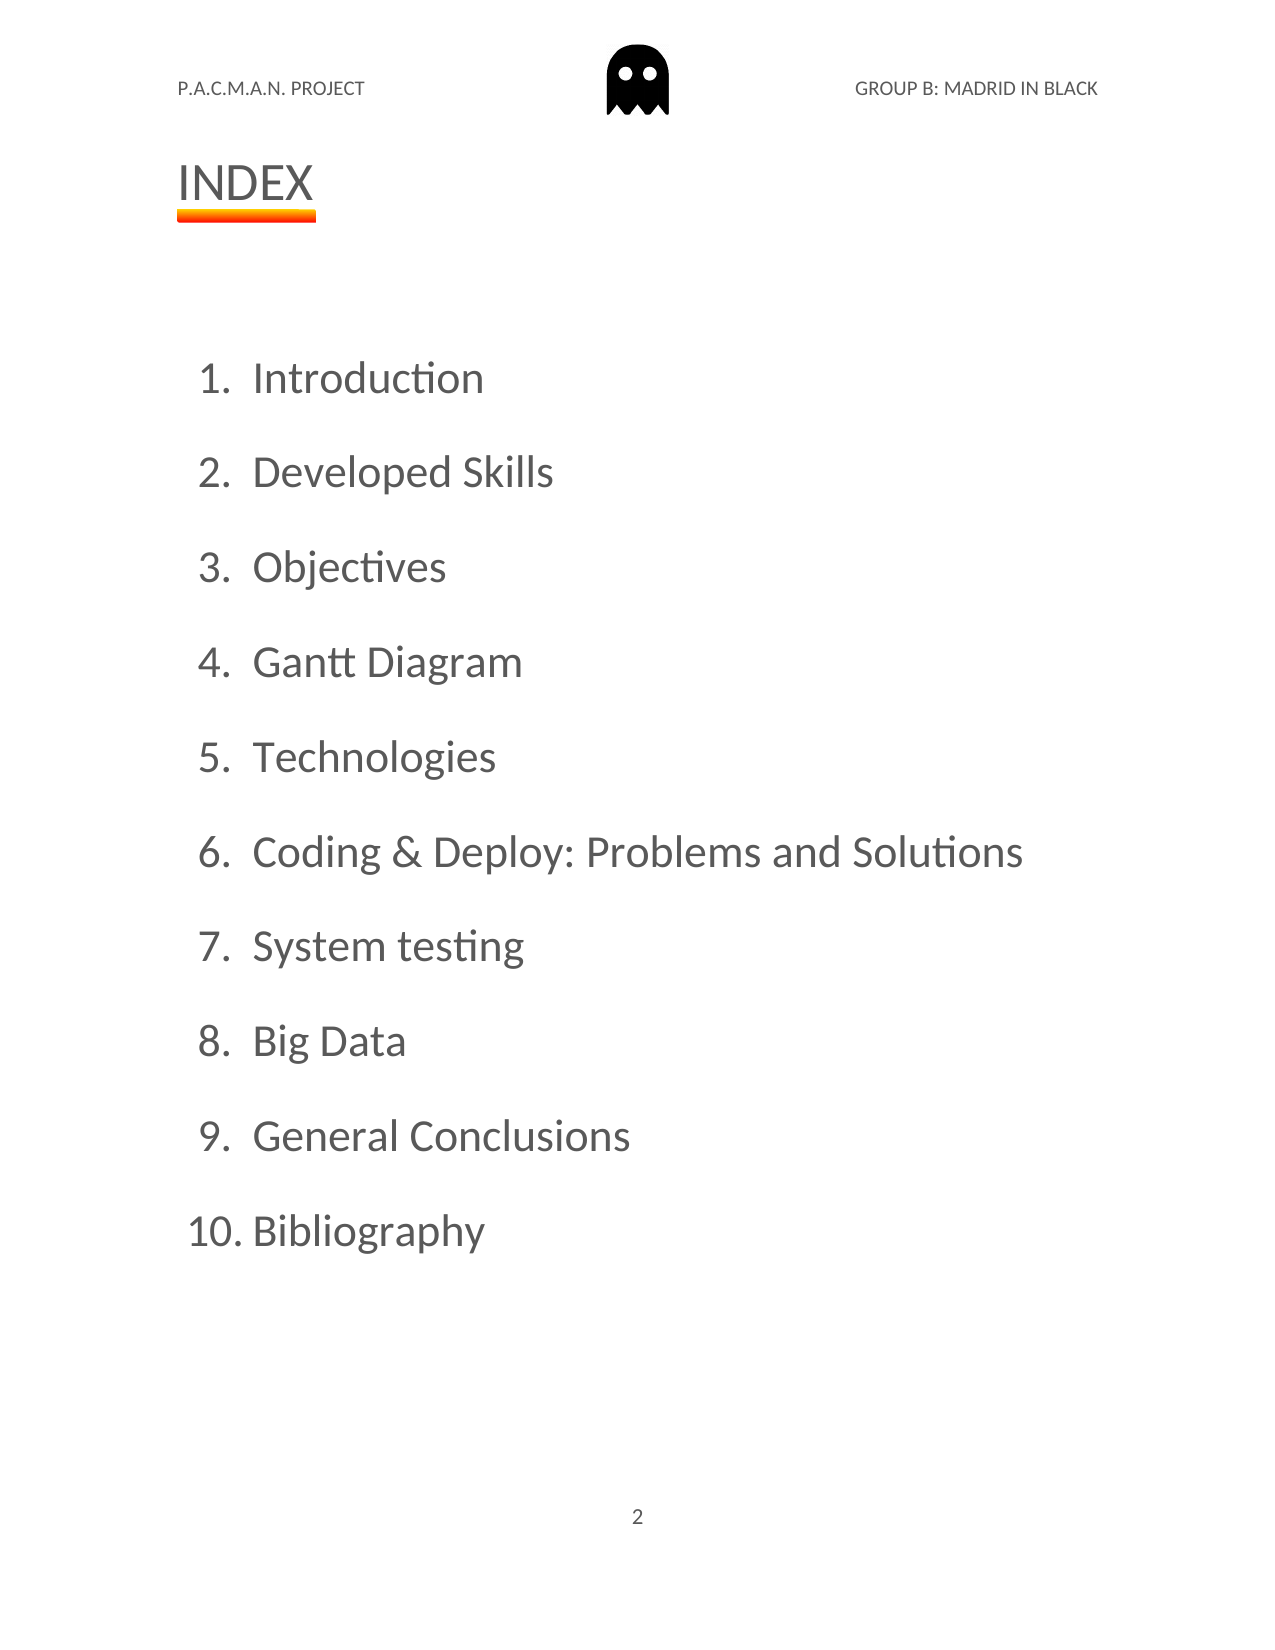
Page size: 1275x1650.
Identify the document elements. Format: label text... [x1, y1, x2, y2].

list System testing [215, 917, 1098, 973]
list Gantt Diagram [215, 633, 1098, 689]
list Bibliography [215, 1202, 1098, 1258]
list Objectives [215, 538, 1098, 594]
list Big Data [215, 1012, 1098, 1068]
list Introduction [215, 348, 1098, 404]
text INDEX [177, 148, 1098, 214]
list Developed Skills [215, 443, 1098, 499]
list Coding & Deploy: Problems and Solutions [215, 822, 1098, 878]
list General Conclusions [215, 1107, 1098, 1163]
list Technologies [215, 728, 1098, 784]
